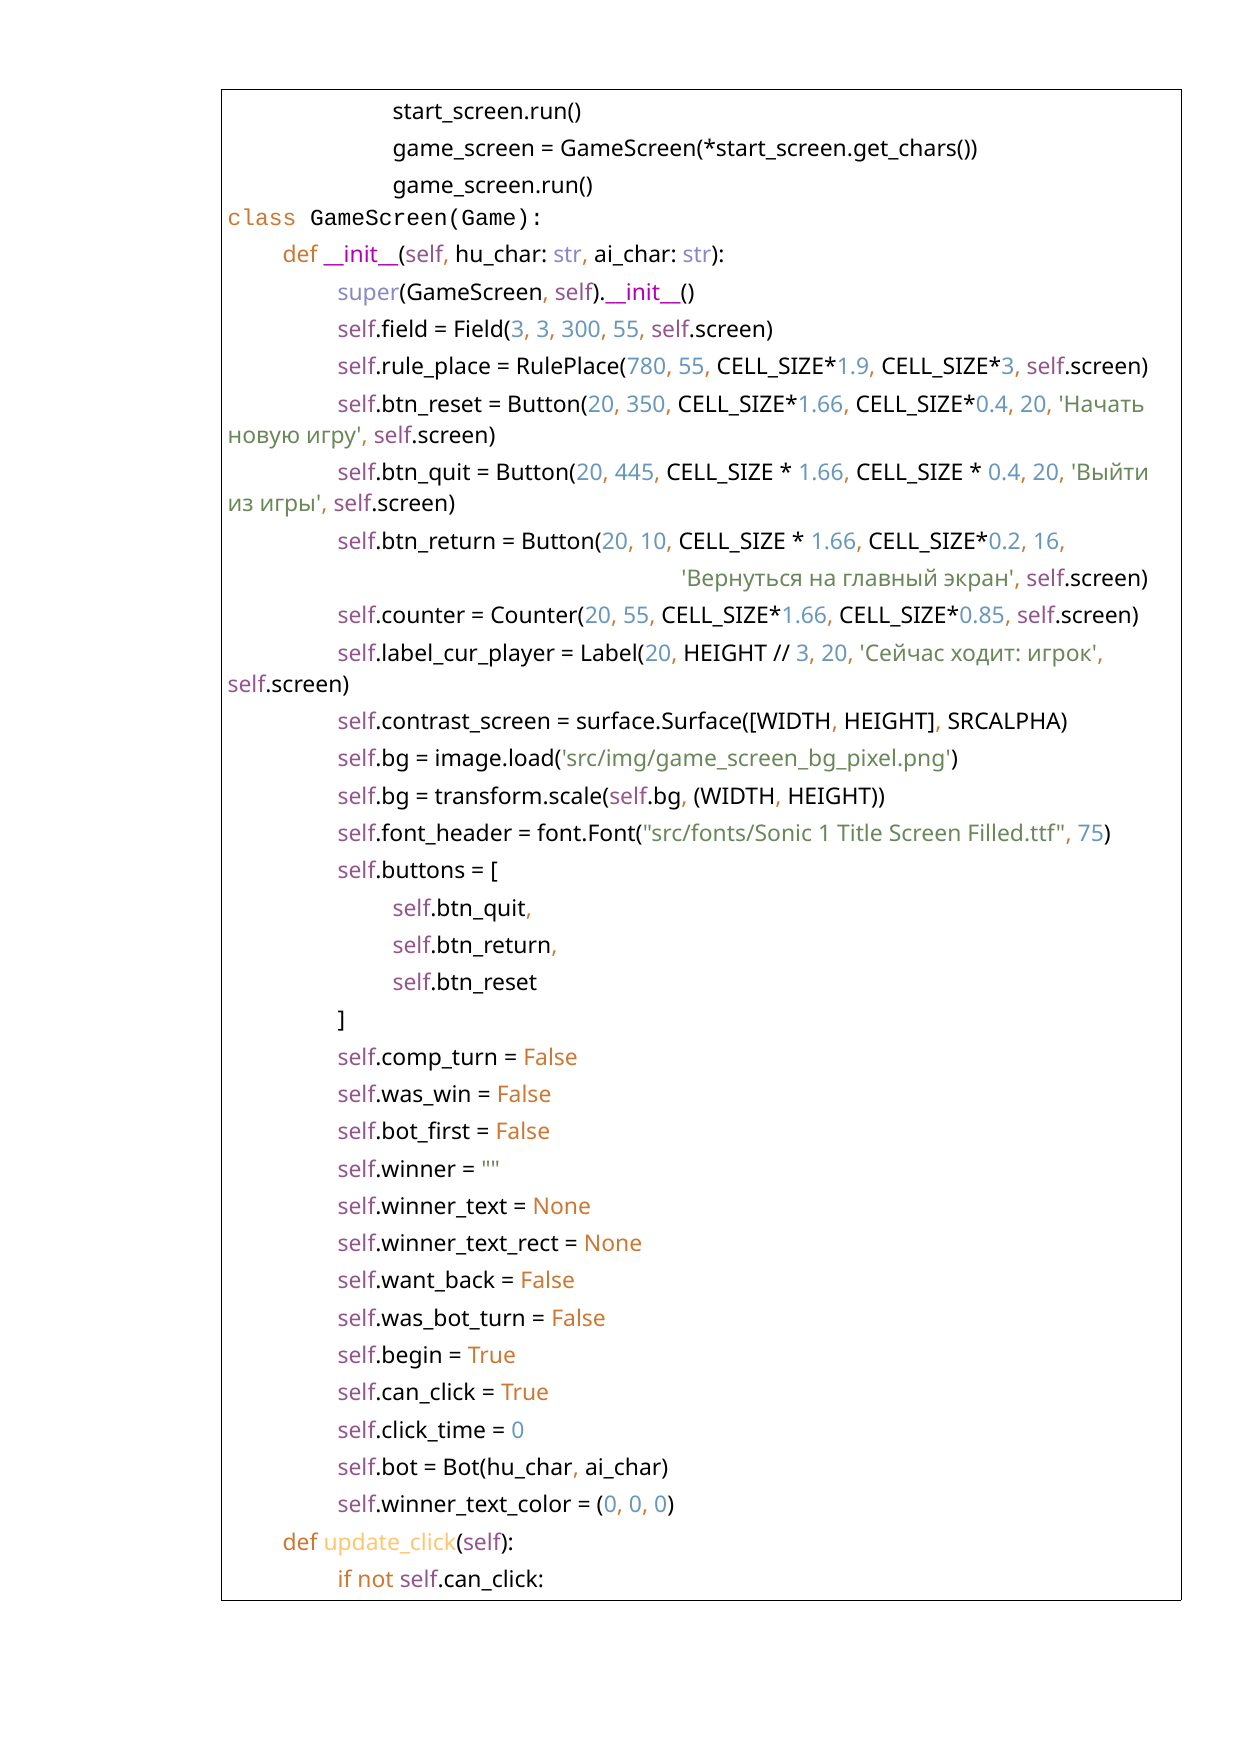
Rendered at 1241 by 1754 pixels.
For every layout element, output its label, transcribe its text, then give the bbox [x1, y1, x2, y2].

text 'Вернуться на главный экран', self.screen) [222, 556, 1181, 593]
text self.counter = Counter(20, 55, CELL_SIZE*1.66, CELL_SIZE*0.85, self.screen) [222, 593, 1181, 630]
text game_screen.run() [222, 163, 1181, 200]
text self.btn_quit, [222, 885, 1181, 923]
text game_screen = GameScreen(*start_screen.get_chars()) [222, 126, 1181, 163]
text self.btn_reset [222, 960, 1181, 997]
text self.btn_reset = Button(20, 350, CELL_SIZE*1.66, CELL_SIZE*0.4, 20, 'Начать новую игру', self.screen) [222, 381, 1181, 450]
text self.btn_quit = Button(20, 445, CELL_SIZE * 1.66, CELL_SIZE * 0.4, 20, 'Выйти из игры', self.screen) [222, 450, 1181, 518]
text class GameScreen(Game): [222, 200, 1181, 232]
text self.bot = Bot(hu_char, ai_char) [222, 1445, 1181, 1482]
text self.was_bot_turn = False [222, 1296, 1181, 1333]
text self.want_back = False [222, 1258, 1181, 1296]
text self.bg = transform.scale(self.bg, (WIDTH, HEIGHT)) [222, 773, 1181, 811]
text self.bot_first = False [222, 1109, 1181, 1146]
text self.field = Field(3, 3, 300, 55, self.screen) [222, 307, 1181, 344]
text self.bg = image.load('src/img/game_screen_bg_pixel.png') [222, 736, 1181, 773]
text self.click_time = 0 [222, 1407, 1181, 1445]
text self.winner_text_rect = None [222, 1221, 1181, 1258]
text self.btn_return, [222, 923, 1181, 960]
text self.comp_turn = False [222, 1034, 1181, 1072]
text self.can_click = True [222, 1370, 1181, 1407]
text self.winner = "" [222, 1146, 1181, 1184]
text self.winner_text = None [222, 1184, 1181, 1221]
text self.font_header = font.Font("src/fonts/Sonic 1 Title Screen Filled.ttf", 75) [222, 811, 1181, 848]
text def update_click(self): [222, 1519, 1181, 1557]
text self.btn_return = Button(20, 10, CELL_SIZE * 1.66, CELL_SIZE*0.2, 16, [222, 518, 1181, 556]
text self.label_cur_player = Label(20, HEIGHT // 3, 20, 'Сейчас ходит: игрок', self.screen) [222, 630, 1181, 699]
text ] [222, 997, 1181, 1034]
text start_screen.run() [222, 90, 1181, 126]
text self.was_win = False [222, 1072, 1181, 1109]
text def __init__(self, hu_char: str, ai_char: str): [222, 232, 1181, 269]
text super(GameScreen, self).__init__() [222, 269, 1181, 307]
text self.rule_place = RulePlace(780, 55, CELL_SIZE*1.9, CELL_SIZE*3, self.screen) [222, 344, 1181, 381]
text self.buttons = [ [222, 848, 1181, 885]
text self.winner_text_color = (0, 0, 0) [222, 1482, 1181, 1519]
text if not self.can_click: [222, 1557, 1181, 1600]
text self.contrast_screen = surface.Surface([WIDTH, HEIGHT], SRCALPHA) [222, 699, 1181, 736]
text self.begin = True [222, 1333, 1181, 1370]
